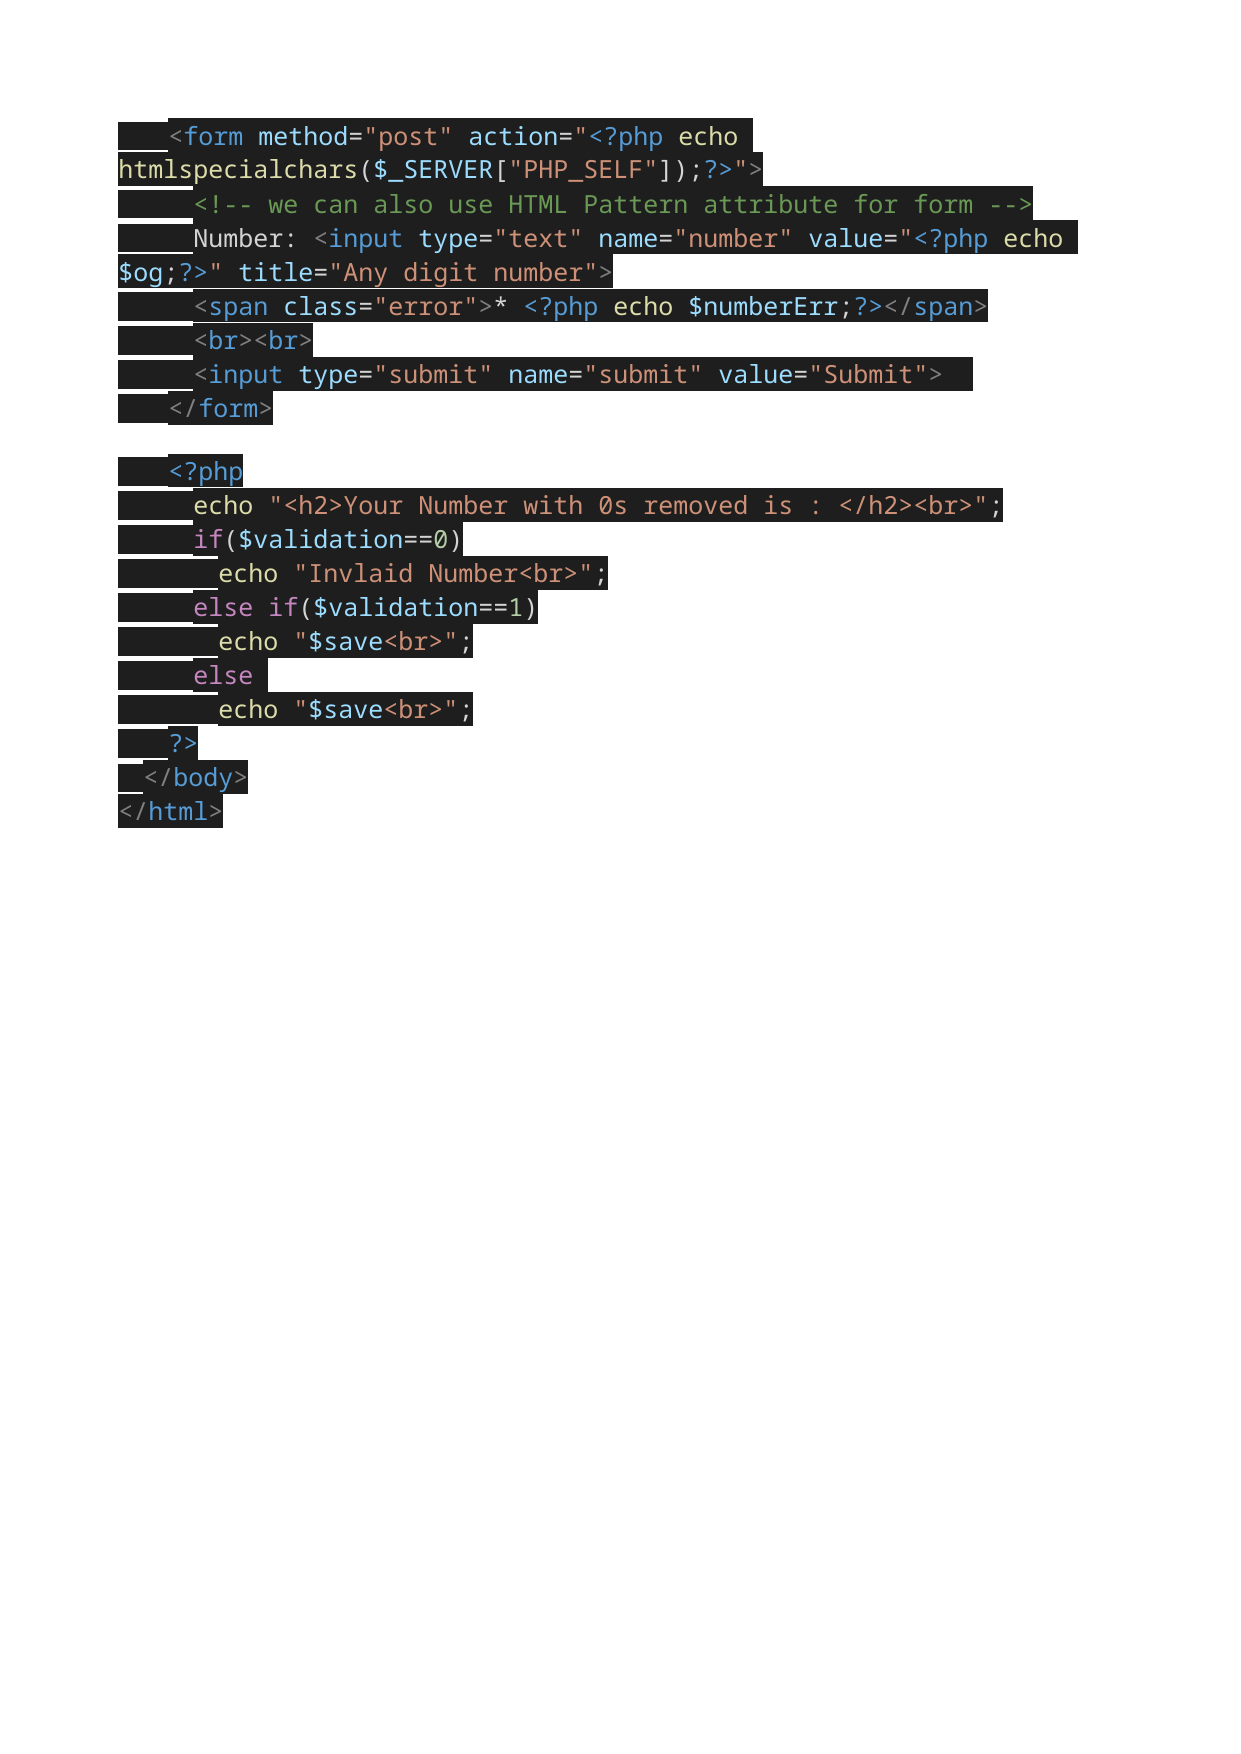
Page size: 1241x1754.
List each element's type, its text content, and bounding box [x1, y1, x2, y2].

text echo "$save<br>"; [118, 624, 1122, 658]
text echo "<h2>Your Number with 0s removed is : </h2><br>"; [118, 487, 1122, 522]
text ?> [118, 726, 1122, 760]
text Number: <input type="text" name="number" value="<?php echo $og;?>" title="Any digit number"> [118, 220, 1122, 288]
text </form> [118, 391, 1122, 425]
text else if($validation==1) [118, 590, 1122, 624]
text <input type="submit" name="submit" value="Submit"> [118, 357, 1122, 391]
text <form method="post" action="<?php echo htmlspecialchars($_SERVER["PHP_SELF"]);?>"> [118, 118, 1122, 186]
text </body> [118, 760, 1122, 794]
text if($validation==0) [118, 522, 1122, 556]
text <!-- we can also use HTML Pattern attribute for form --> [118, 186, 1122, 220]
text else [118, 658, 1122, 692]
text echo "Invlaid Number<br>"; [118, 556, 1122, 590]
text </html> [118, 794, 1122, 828]
text echo "$save<br>"; [118, 692, 1122, 726]
text <br><br> [118, 322, 1122, 357]
text <?php [118, 453, 1122, 487]
text <span class="error">* <?php echo $numberErr;?></span> [118, 288, 1122, 322]
